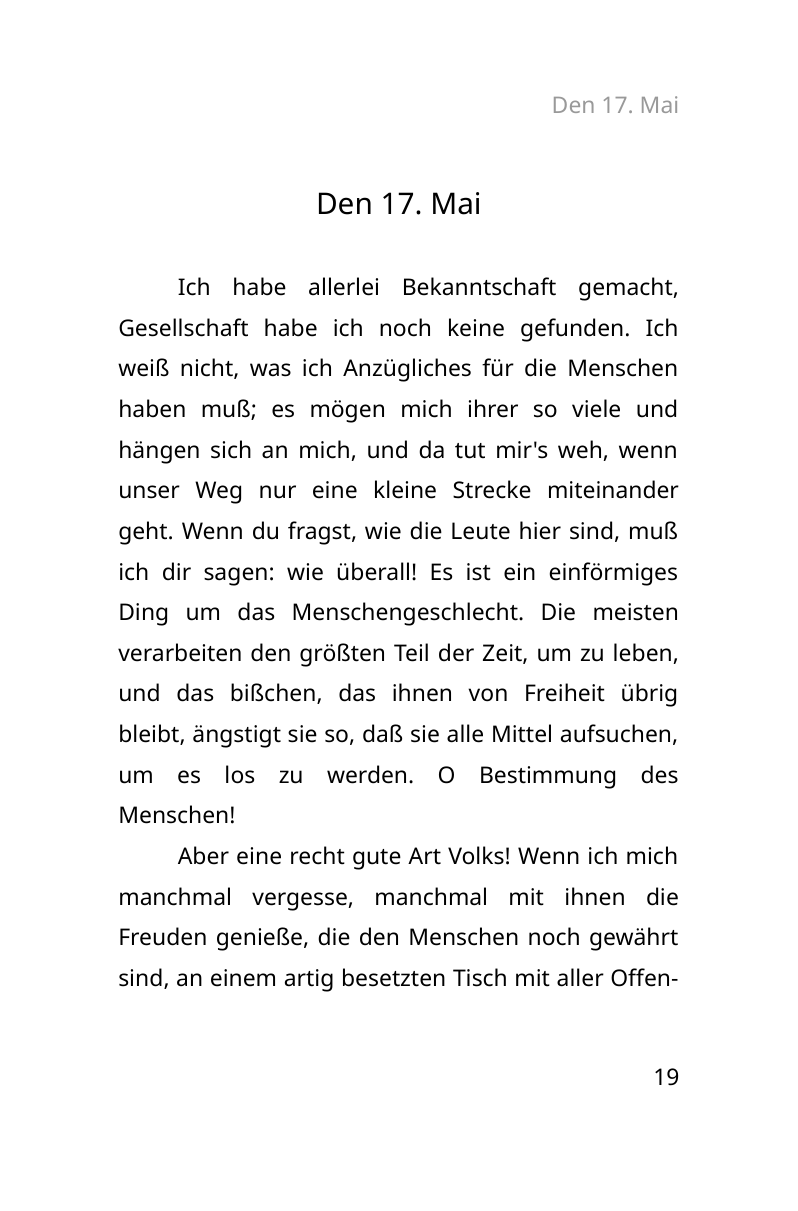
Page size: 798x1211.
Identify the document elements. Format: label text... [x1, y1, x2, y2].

subtitle Den 17. Mai [118, 149, 679, 223]
text Aber eine recht gute Art Volks! Wenn ich mich manchmal vergesse, manchmal mit ihnen die Freuden genieße, die den Menschen noch gewährt sind, an einem artig besetzten Tisch mit aller Offen- [118, 840, 679, 993]
text Ich habe allerlei Bekanntschaft gemacht, Gesellschaft habe ich noch keine gefunden. Ich weiß nicht, was ich Anzügliches für die Menschen haben muß; es mögen mich ihrer so viele und hängen sich an mich, und da tut mir's weh, wenn unser Weg nur eine kleine Strecke miteinander geht. Wenn du fragst, wie die Leute hier sind, muß ich dir sagen: wie überall! Es ist ein einförmiges Ding um das Menschengeschlecht. Die meisten verarbeiten den größten Teil der Zeit, um zu leben, und das bißchen, das ihnen von Freiheit übrig bleibt, ängstigt sie so, daß sie alle Mittel aufsuchen, um es los zu werden. O Bestimmung des Menschen! [118, 247, 679, 831]
